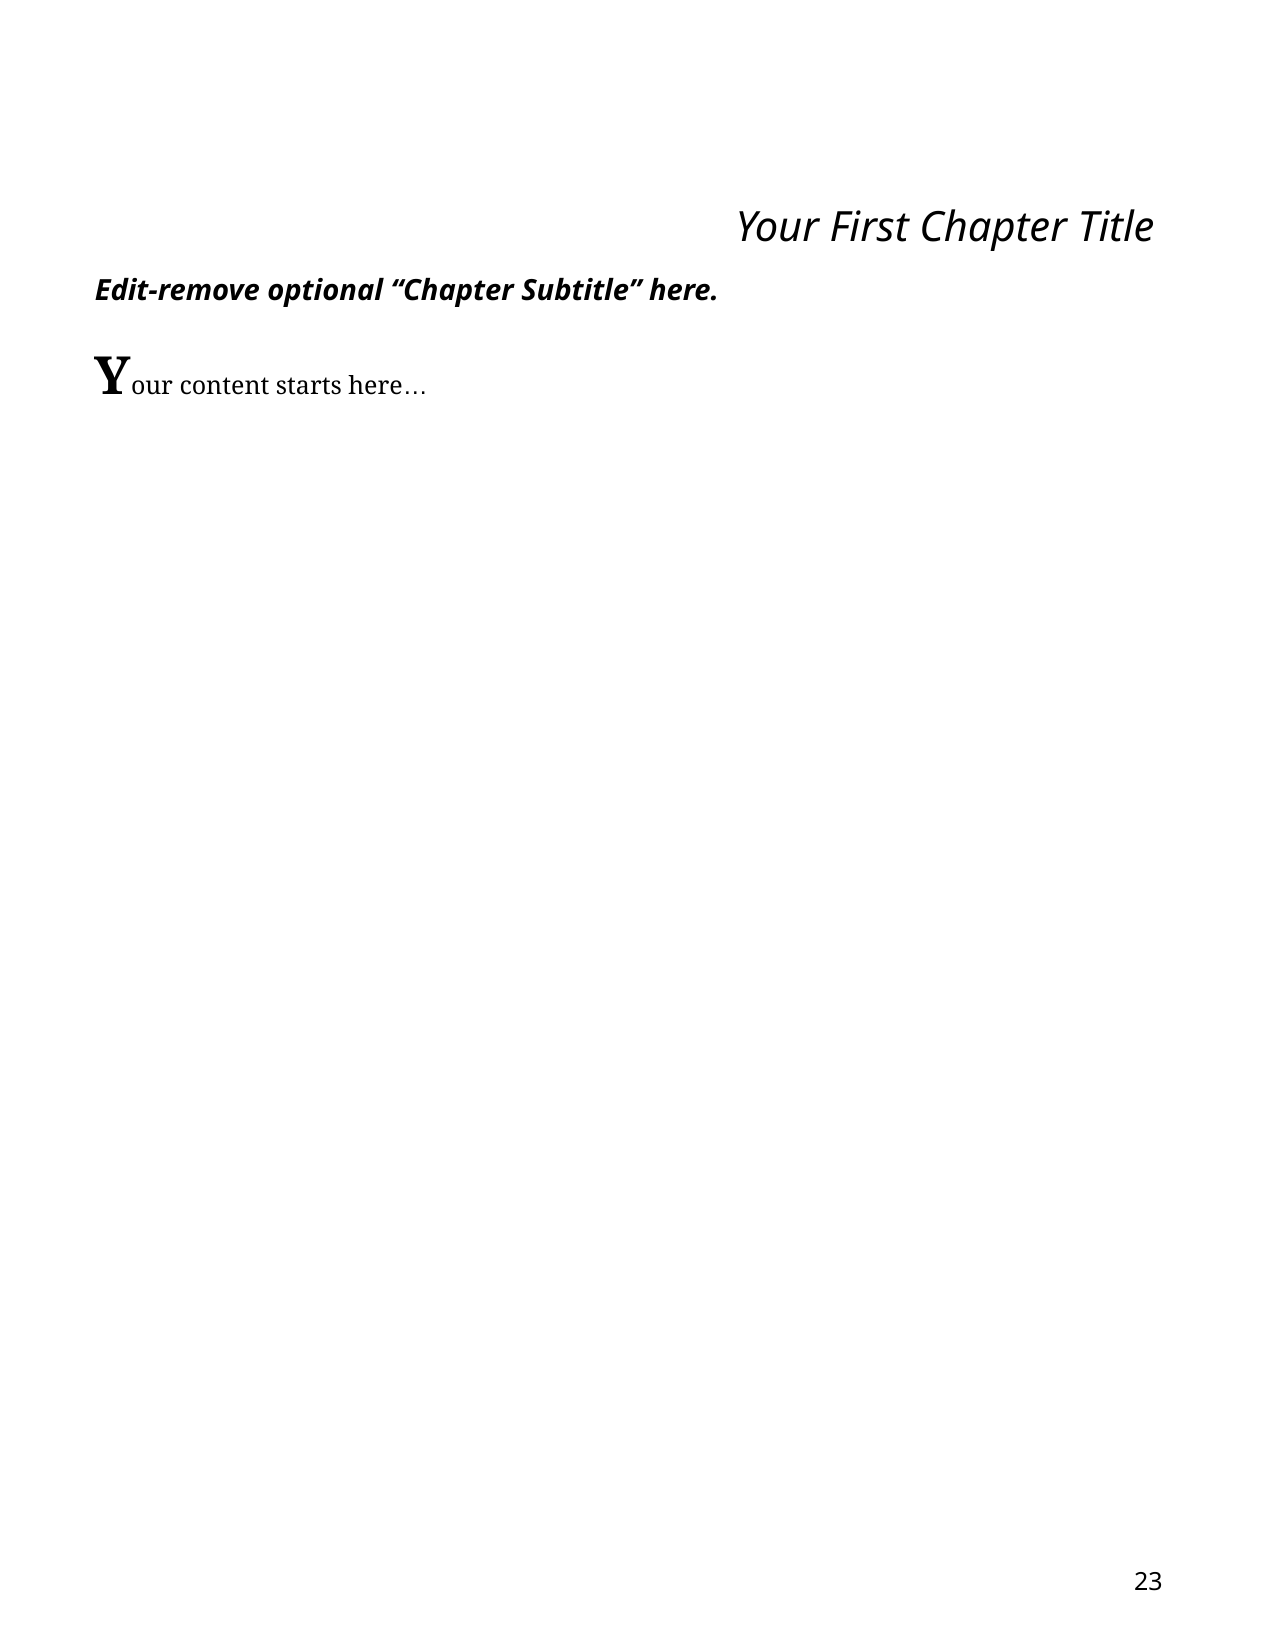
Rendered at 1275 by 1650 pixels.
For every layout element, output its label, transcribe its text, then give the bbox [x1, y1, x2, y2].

subtitle Your First Chapter Title [94, 194, 1162, 257]
subtitle Edit-remove optional “Chapter Subtitle” here. [94, 269, 1162, 308]
text Your content starts here… [94, 338, 1162, 410]
